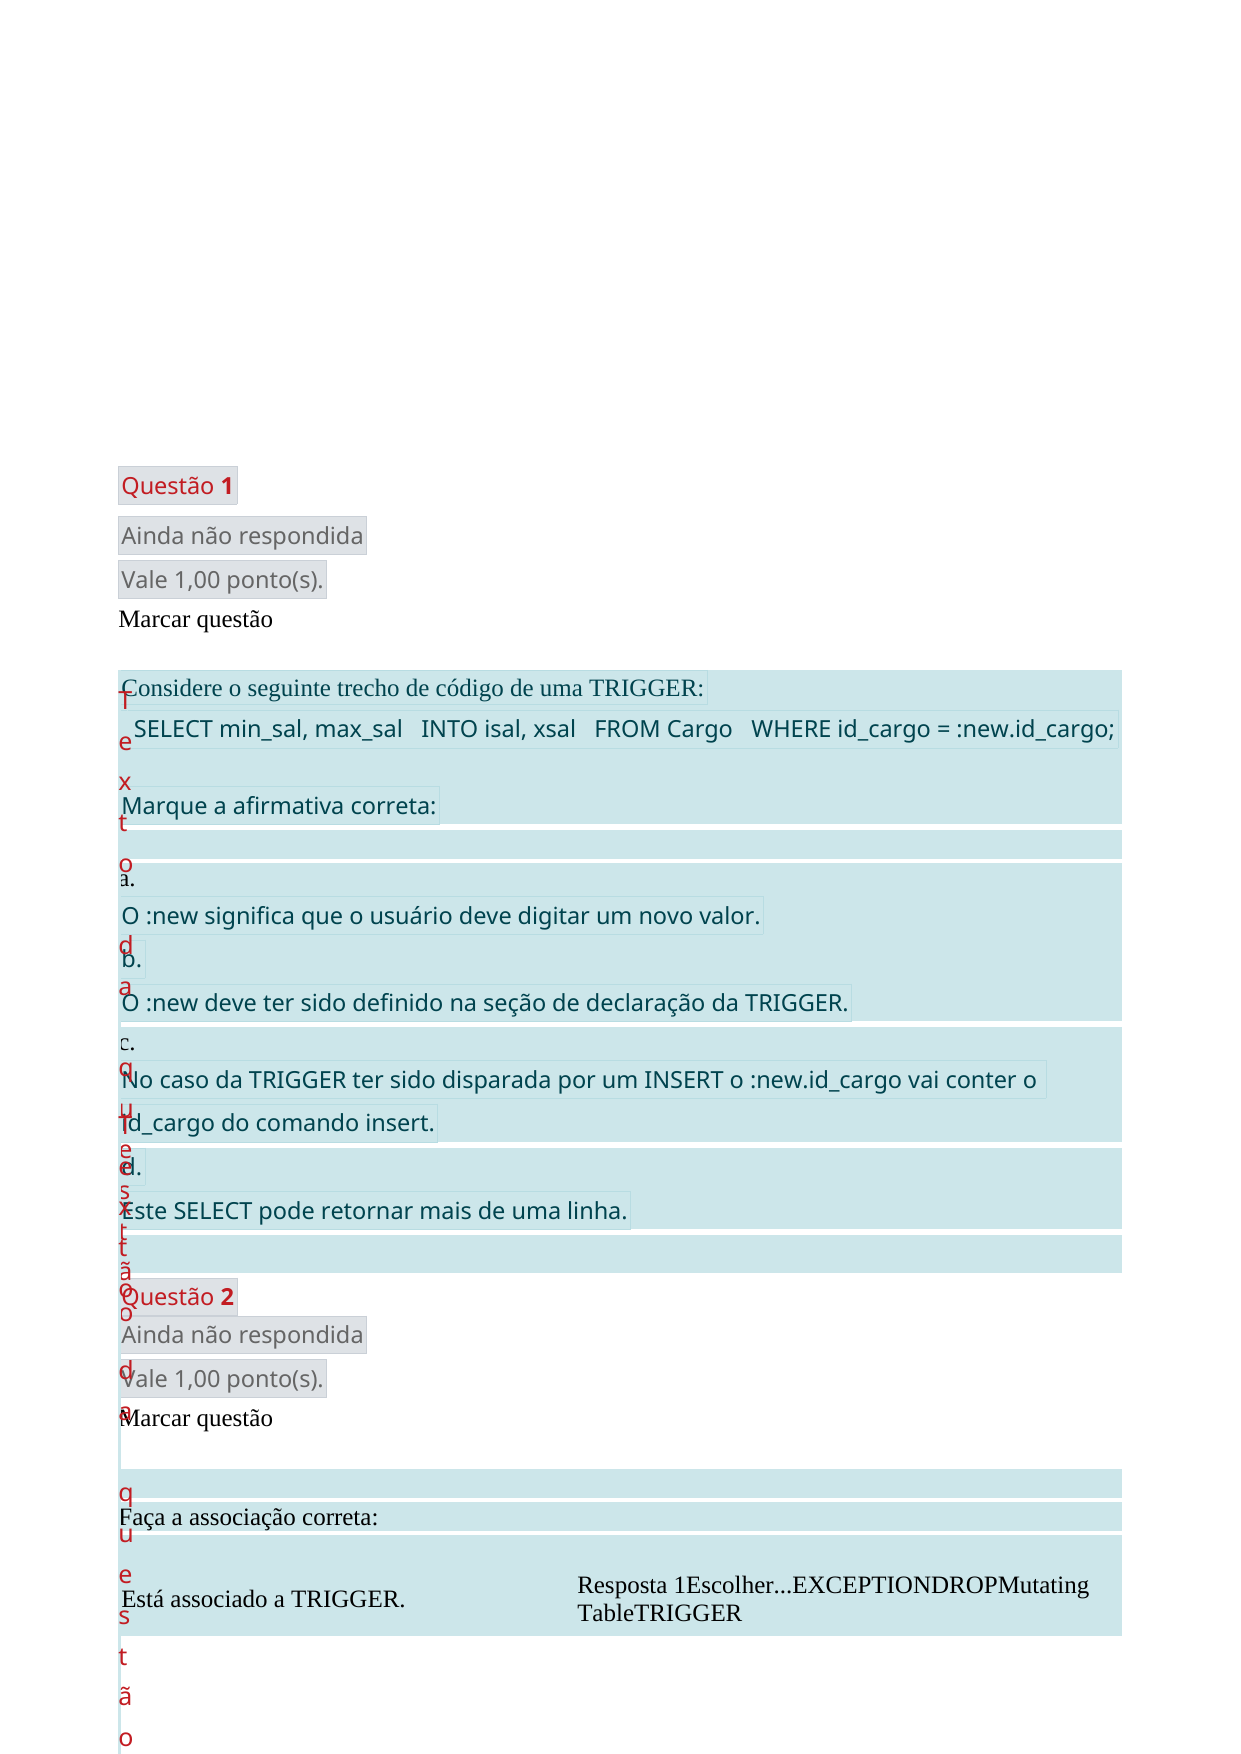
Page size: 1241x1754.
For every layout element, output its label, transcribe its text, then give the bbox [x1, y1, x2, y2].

text Ainda não respondida [119, 517, 366, 554]
text SELECT min_sal, max_sal INTO isal, xsal FROM Cargo WHERE id_cargo = :new.id_cargo; [121, 711, 1118, 748]
text O :new deve ter sido definido na seção de declaração da TRIGGER. [121, 985, 851, 1021]
text [440, 786, 1122, 824]
text [146, 940, 1122, 978]
text b. [121, 941, 145, 978]
subtitle Questão 1 [119, 467, 237, 504]
text Marcar questão [118, 604, 1122, 632]
text Ainda não respondida [121, 1317, 366, 1353]
text [631, 1191, 1122, 1229]
text [327, 1359, 1122, 1397]
text No caso da TRIGGER ter sido disparada por um INSERT o :new.id_cargo vai conter o id_cargo do comando insert. [121, 1060, 1122, 1142]
text [708, 670, 1122, 704]
subtitle [238, 1277, 1122, 1316]
text [852, 983, 1122, 1021]
text [367, 516, 1122, 554]
text [764, 896, 1122, 934]
subtitle [238, 466, 1122, 504]
text O :new significa que o usuário deve digitar um novo valor. [121, 897, 763, 934]
subtitle Questão 2 [121, 1279, 237, 1315]
text Este SELECT pode retornar mais de uma linha. [121, 1192, 630, 1229]
text d. [121, 1149, 145, 1185]
text Marcar questão [121, 1403, 1122, 1432]
text [327, 560, 1122, 598]
text Vale 1,00 ponto(s). [121, 1360, 326, 1397]
text [367, 1316, 1122, 1353]
table_header Está associado a TRIGGER. [121, 1567, 574, 1630]
text [146, 1147, 1122, 1185]
text Faça a associação correta: [121, 1502, 1122, 1531]
text Vale 1,00 ponto(s). [119, 561, 326, 598]
table_header Resposta 1Escolher...EXCEPTIONDROPMutating TableTRIGGER [574, 1567, 1122, 1630]
text Marque a afirmativa correta: [121, 787, 439, 824]
text a. [121, 863, 1122, 892]
text Considere o seguinte trecho de código de uma TRIGGER: [118, 670, 707, 704]
text c. [121, 1027, 1122, 1056]
